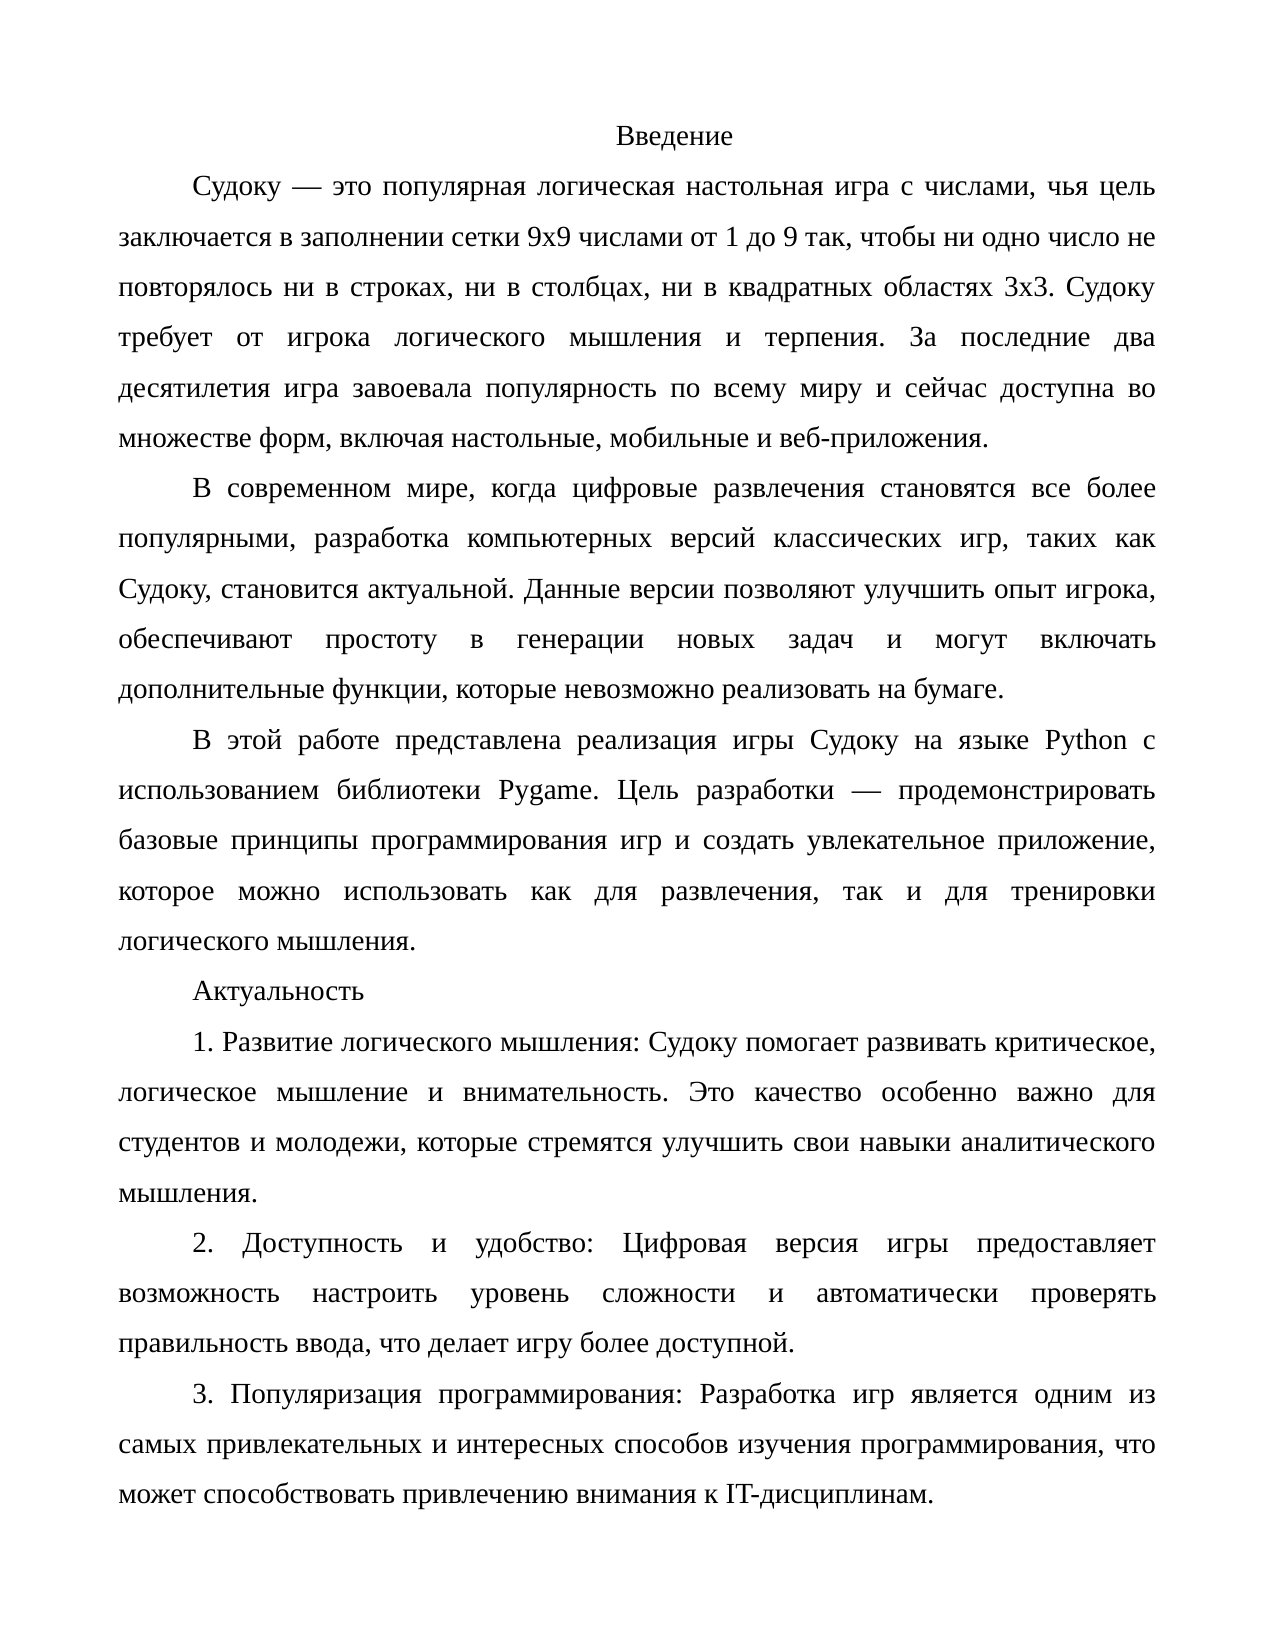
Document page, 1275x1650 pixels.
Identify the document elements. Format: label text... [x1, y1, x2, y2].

text В современном мире, когда цифровые развлечения становятся все более популярными, разработка компьютерных версий классических игр, таких как Судоку, становится актуальной. Данные версии позволяют улучшить опыт игрока, обеспечивают простоту в генерации новых задач и могут включать дополнительные функции, которые невозможно реализовать на бумаге. [118, 470, 1157, 705]
subtitle Введение [118, 118, 1157, 152]
text Актуальность [118, 973, 1157, 1007]
text 3. Популяризация программирования: Разработка игр является одним из самых привлекательных и интересных способов изучения программирования, что может способствовать привлечению внимания к IT-дисциплинам. [118, 1376, 1157, 1510]
text 1. Развитие логического мышления: Судоку помогает развивать критическое, логическое мышление и внимательность. Это качество особенно важно для студентов и молодежи, которые стремятся улучшить свои навыки аналитического мышления. [118, 1024, 1157, 1208]
text В этой работе представлена реализация игры Судоку на языке Python с использованием библиотеки Pygame. Цель разработки — продемонстрировать базовые принципы программирования игр и создать увлекательное приложение, которое можно использовать как для развлечения, так и для тренировки логического мышления. [118, 722, 1157, 957]
text 2. Доступность и удобство: Цифровая версия игры предоставляет возможность настроить уровень сложности и автоматически проверять правильность ввода, что делает игру более доступной. [118, 1225, 1157, 1359]
text Судоку — это популярная логическая настольная игра с числами, чья цель заключается в заполнении сетки 9x9 числами от 1 до 9 так, чтобы ни одно число не повторялось ни в строках, ни в столбцах, ни в квадратных областях 3x3. Судоку требует от игрока логического мышления и терпения. За последние два десятилетия игра завоевала популярность по всему миру и сейчас доступна во множестве форм, включая настольные, мобильные и веб-приложения. [118, 168, 1157, 453]
